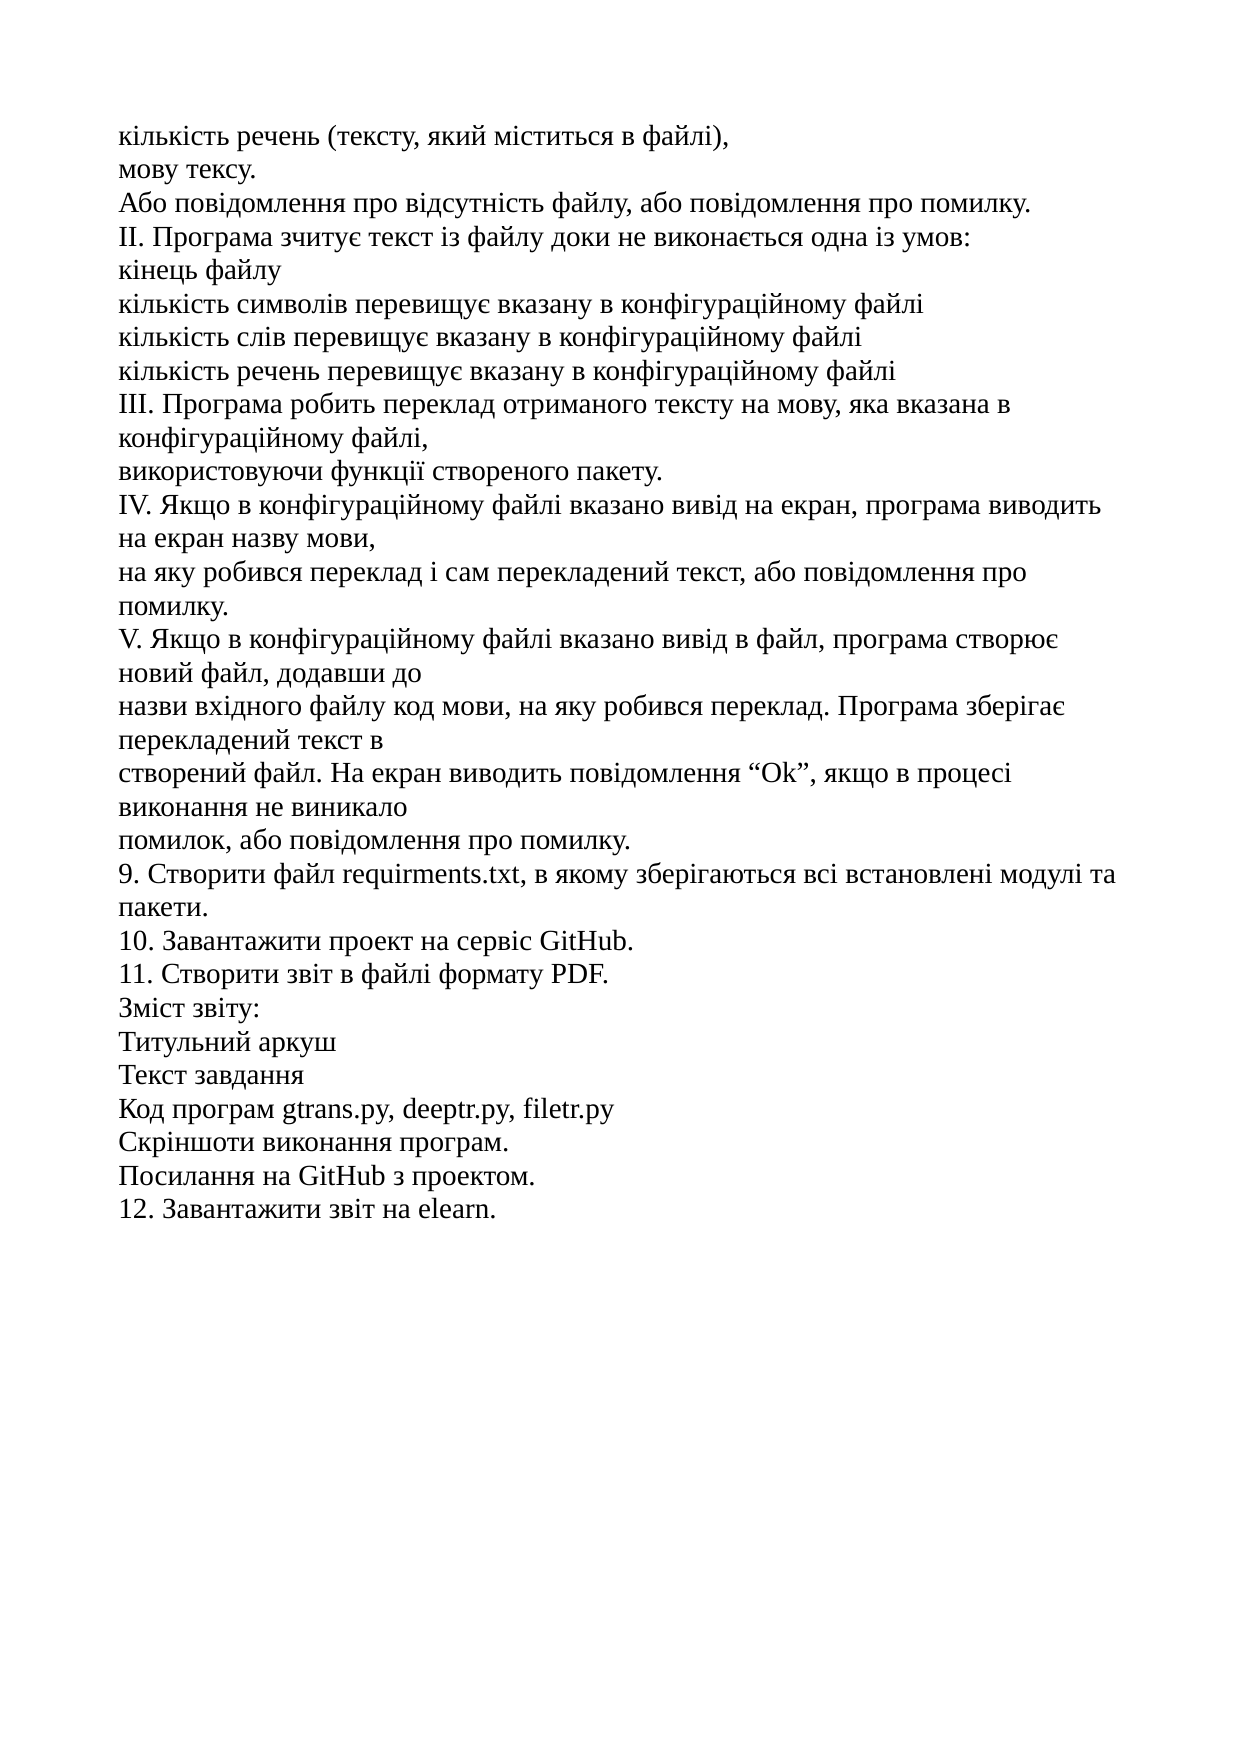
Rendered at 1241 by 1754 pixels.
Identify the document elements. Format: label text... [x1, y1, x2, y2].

text Текст завдання [118, 1057, 1122, 1091]
text назви вхідного файлу код мови, на яку робився переклад. Програма зберігає перекладений текст в [118, 688, 1122, 755]
text Код програм gtrans.py, deeptr.py, filetr.py [118, 1091, 1122, 1124]
text мову тексу. [118, 152, 1122, 185]
text помилок, або повідомлення про помилку. [118, 822, 1122, 856]
text на яку робився переклад і сам перекладений текст, або повідомлення про помилку. [118, 554, 1122, 621]
text Або повідомлення про відсутність файлу, або повідомлення про помилку. [118, 185, 1122, 219]
text Зміст звіту: [118, 990, 1122, 1024]
text кількість речень перевищує вказану в конфігураційному файлі [118, 353, 1122, 386]
text III. Програма робить переклад отриманого тексту на мову, яка вказана в конфігураційному файлі, [118, 386, 1122, 453]
text створений файл. На екран виводить повідомлення “Ok”, якщо в процесі виконання не виникало [118, 755, 1122, 822]
text кількість символів перевищує вказану в конфігураційному файлі [118, 286, 1122, 319]
text кінець файлу [118, 252, 1122, 286]
text 12. Завантажити звіт на elearn. [118, 1191, 1122, 1225]
text IV. Якщо в конфігураційному файлі вказано вивід на екран, програма виводить на екран назву мови, [118, 487, 1122, 554]
text використовуючи функції створеного пакету. [118, 453, 1122, 487]
text 10. Завантажити проект на сервіс GitHub. [118, 923, 1122, 957]
text Скріншоти виконання програм. [118, 1124, 1122, 1158]
text кількість слів перевищує вказану в конфігураційному файлі [118, 319, 1122, 353]
text Титульний аркуш [118, 1024, 1122, 1057]
text 11. Створити звіт в файлі формату PDF. [118, 957, 1122, 990]
text II. Програма зчитує текст із файлу доки не виконається одна із умов: [118, 219, 1122, 252]
text V. Якщо в конфігураційному файлі вказано вивід в файл, програма створює новий файл, додавши до [118, 621, 1122, 688]
text 9. Створити файл requirments.txt, в якому зберігаються всі встановлені модулі та пакети. [118, 856, 1122, 923]
text кількість речень (тексту, який міститься в файлі), [118, 118, 1122, 152]
text Посилання на GitHub з проектом. [118, 1158, 1122, 1191]
